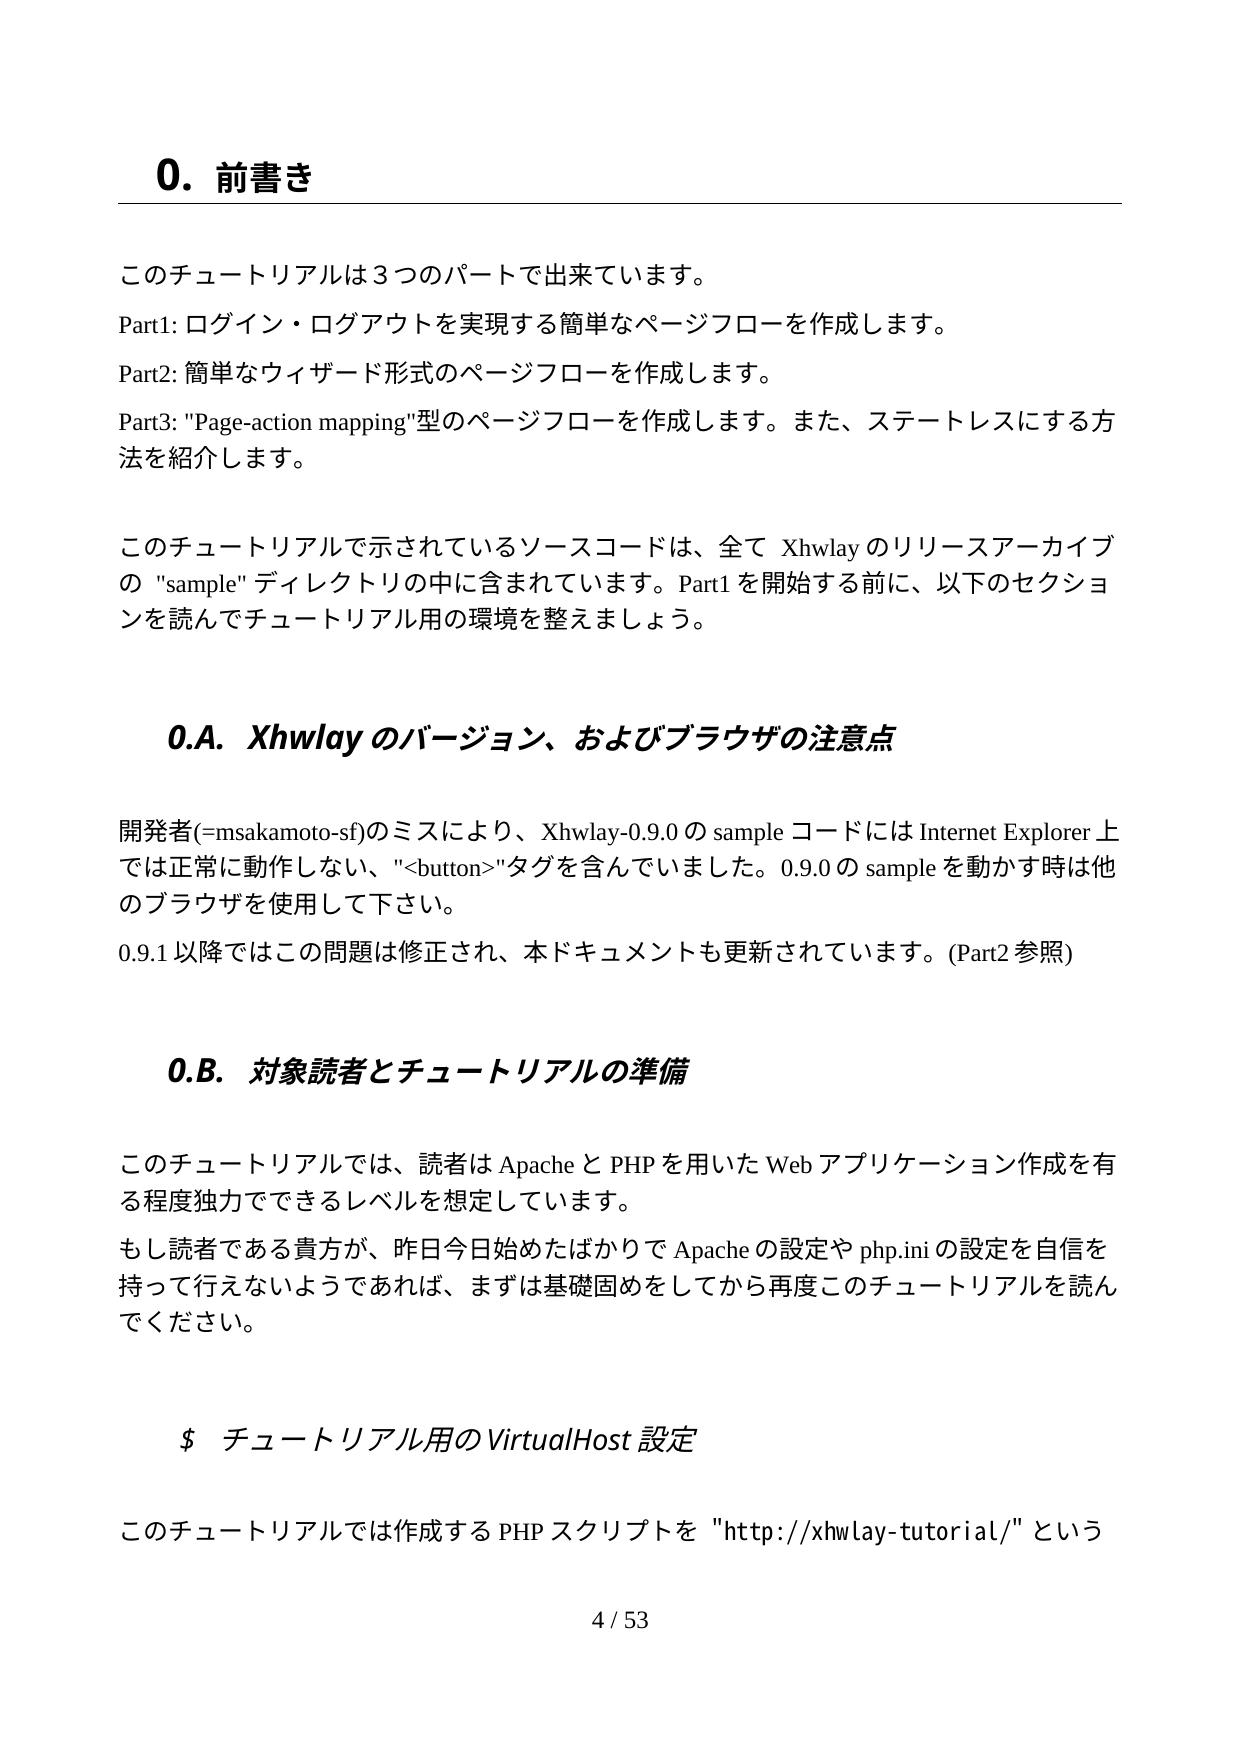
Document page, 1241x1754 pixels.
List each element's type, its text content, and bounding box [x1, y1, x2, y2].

text 開発者(=msakamoto-sf)のミスにより、Xhwlay-0.9.0のsampleコードにはInternet Explorer上では正常に動作しない、"<button>"タグを含んでいました。0.9.0のsampleを動かす時は他のブラウザを使用して下さい。 [118, 812, 1122, 920]
subtitle チュートリアル用のVirtualHost設定 [142, 1416, 1122, 1459]
subtitle 対象読者とチュートリアルの準備 [130, 1047, 1122, 1092]
text Part1: ログイン・ログアウトを実現する簡単なページフローを作成します。 [118, 304, 1122, 341]
text このチュートリアルは３つのパートで出来ています。 [118, 256, 1122, 292]
text このチュートリアルで示されているソースコードは、全て Xhwlayのリリースアーカイブの "sample" ディレクトリの中に含まれています。Part1を開始する前に、以下のセクションを読んでチュートリアル用の環境を整えましょう。 [118, 527, 1122, 636]
text もし読者である貴方が、昨日今日始めたばかりでApacheの設定やphp.iniの設定を自信を持って行えないようであれば、まずは基礎固めをしてから再度このチュートリアルを読んでください。 [118, 1230, 1122, 1339]
text Part3: "Page-action mapping"型のページフローを作成します。また、ステートレスにする方法を紹介します。 [118, 402, 1122, 474]
text このチュートリアルでは、読者はApacheとPHPを用いたWebアプリケーション作成を有る程度独力でできるレベルを想定しています。 [118, 1145, 1122, 1217]
text Part2: 簡単なウィザード形式のページフローを作成します。 [118, 353, 1122, 389]
subtitle Xhwlayのバージョン、およびブラウザの注意点 [130, 713, 1122, 759]
text このチュートリアルでは作成するPHPスクリプトを "http://xhwlay-tutorial/" という [118, 1511, 1122, 1548]
subtitle 前書き [118, 143, 1122, 203]
text 0.9.1以降ではこの問題は修正され、本ドキュメントも更新されています。(Part2参照) [118, 933, 1122, 969]
